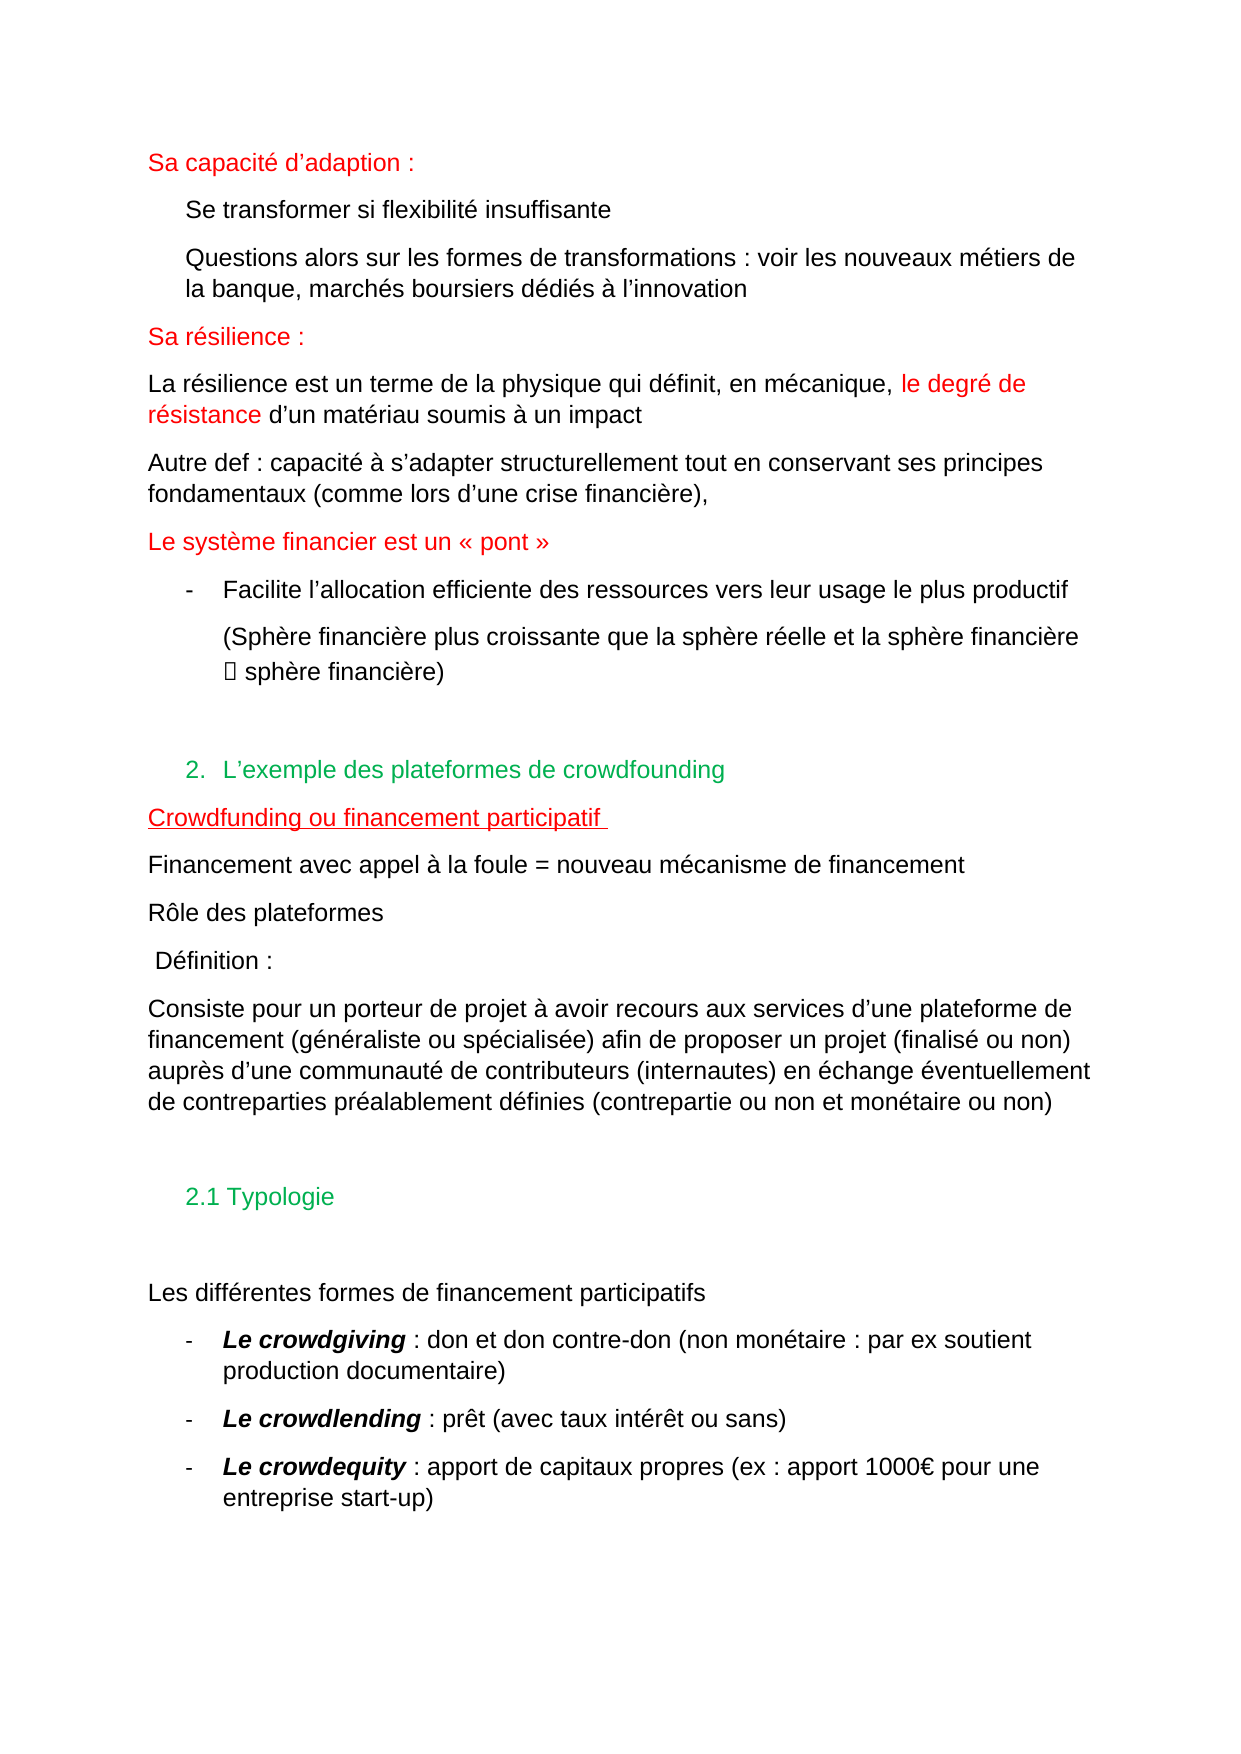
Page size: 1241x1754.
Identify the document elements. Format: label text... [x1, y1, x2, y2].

text Financement avec appel à la foule = nouveau mécanisme de financement [148, 850, 1093, 879]
text Rôle des plateformes [148, 898, 1093, 927]
text Se transformer si flexibilité insuffisante [185, 195, 1093, 224]
text Questions alors sur les formes de transformations : voir les nouveaux métiers de la banque, marchés boursiers dédiés à l’innovation [185, 243, 1093, 303]
list Le crowdequity : apport de capitaux propres (ex : apport 1000€ pour une entreprise start-up) [185, 1452, 1093, 1511]
list Facilite l’allocation efficiente des ressources vers leur usage le plus productif [185, 575, 1093, 603]
text Consiste pour un porteur de projet à avoir recours aux services d’une plateforme de financement (généraliste ou spécialisée) afin de proposer un projet (finalisé ou non) auprès d’une communauté de contributeurs (internautes) en échange éventuellement de contreparties préalablement définies (contrepartie ou non et monétaire ou non) [148, 993, 1093, 1115]
text Sa capacité d’adaption : [148, 148, 1093, 176]
text Sa résilience : [148, 322, 1093, 351]
list Le crowdlending : prêt (avec taux intérêt ou sans) [185, 1404, 1093, 1433]
list Typologie [185, 1182, 1093, 1211]
list L’exemple des plateformes de crowdfounding [185, 755, 1093, 784]
text Le système financier est un « pont » [148, 527, 1093, 556]
text Autre def : capacité à s’adapter structurellement tout en conservant ses principes fondamentaux (comme lors d’une crise financière), [148, 448, 1093, 508]
text Définition : [148, 946, 1093, 974]
list (Sphère financière plus croissante que la sphère réelle et la sphère financière  sphère financière) [223, 622, 1093, 688]
text Les différentes formes de financement participatifs [148, 1277, 1093, 1306]
text Crowdfunding ou financement participatif [148, 803, 1093, 831]
list Le crowdgiving : don et don contre-don (non monétaire : par ex soutient production documentaire) [185, 1325, 1093, 1385]
text La résilience est un terme de la physique qui définit, en mécanique, le degré de résistance d’un matériau soumis à un impact [148, 369, 1093, 429]
